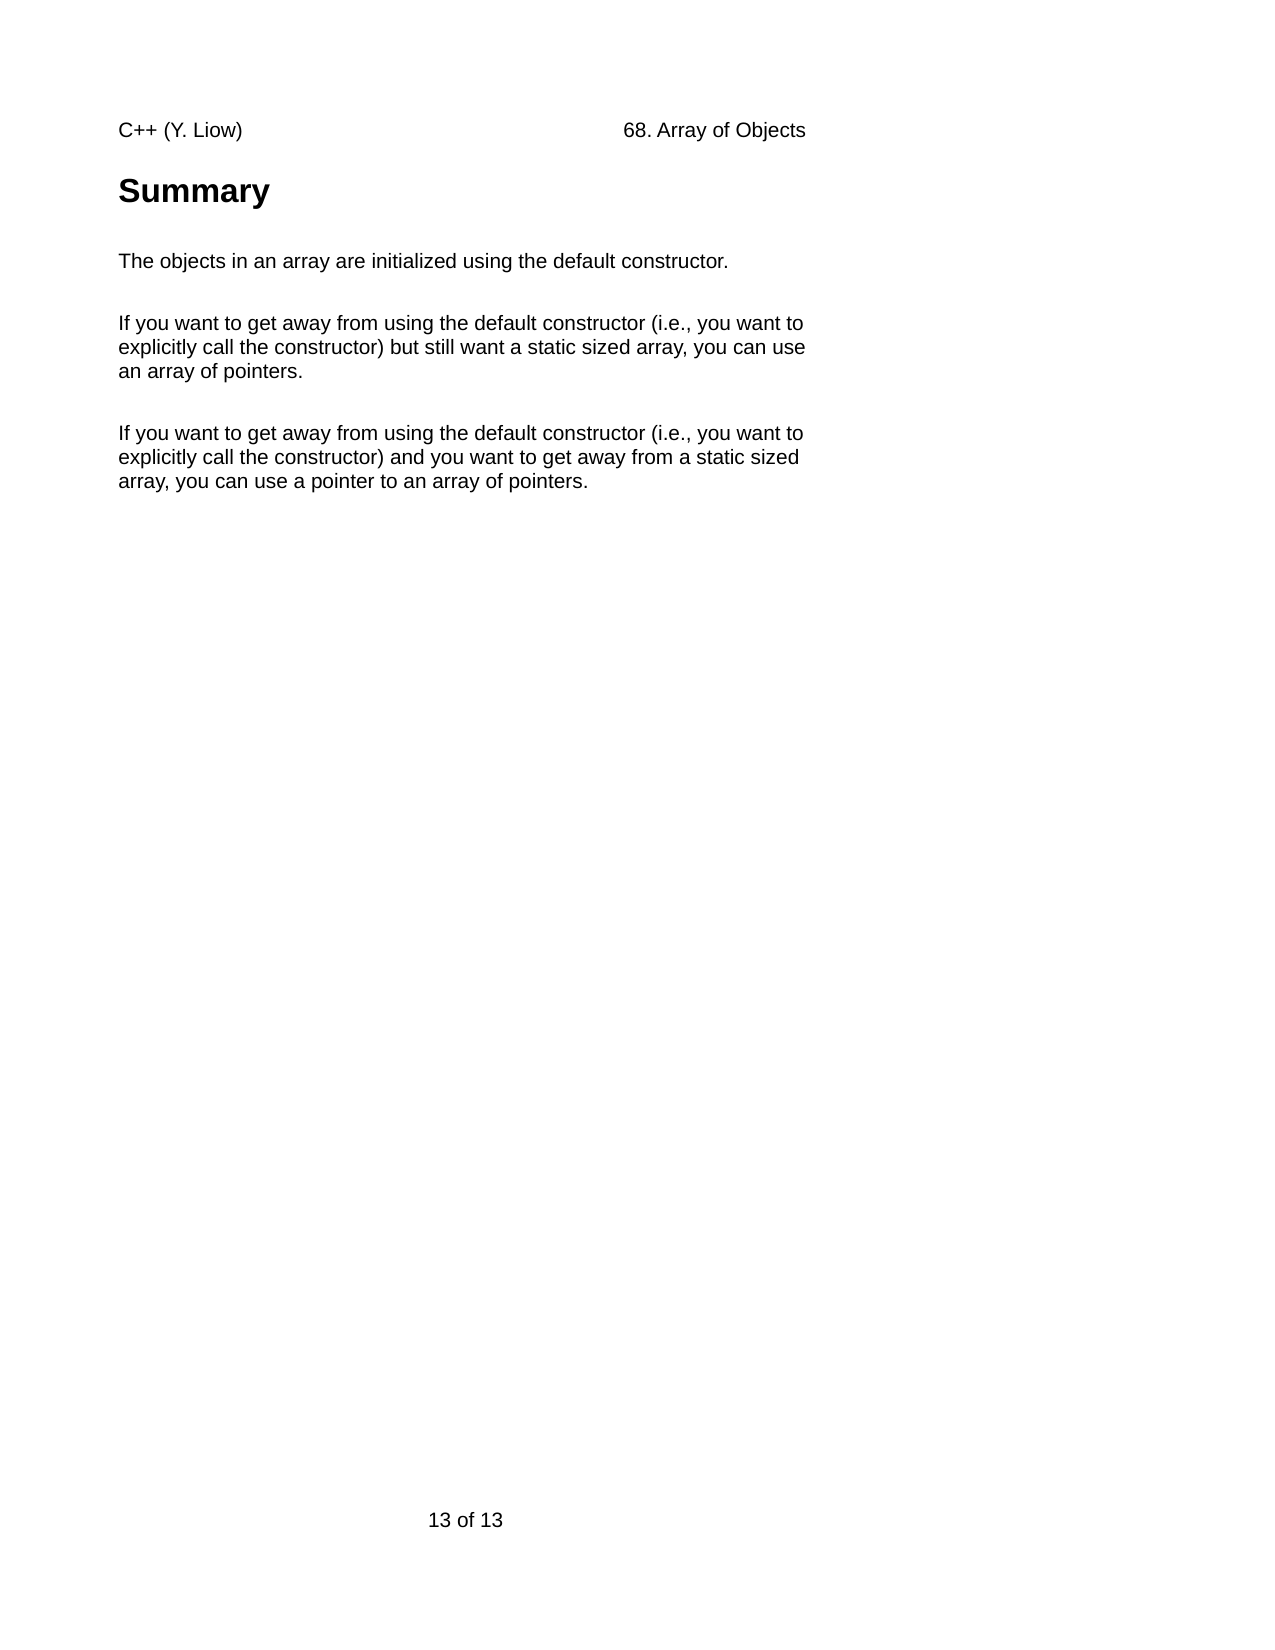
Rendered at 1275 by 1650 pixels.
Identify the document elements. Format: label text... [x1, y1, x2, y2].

text Summary [118, 172, 813, 210]
text The objects in an array are initialized using the default constructor. [118, 248, 813, 272]
text If you want to get away from using the default constructor (i.e., you want to explicitly call the constructor) and you want to get away from a static sized array, you can use a pointer to an array of pointers. [118, 421, 813, 493]
text If you want to get away from using the default constructor (i.e., you want to explicitly call the constructor) but still want a static sized array, you can use an array of pointers. [118, 311, 813, 383]
